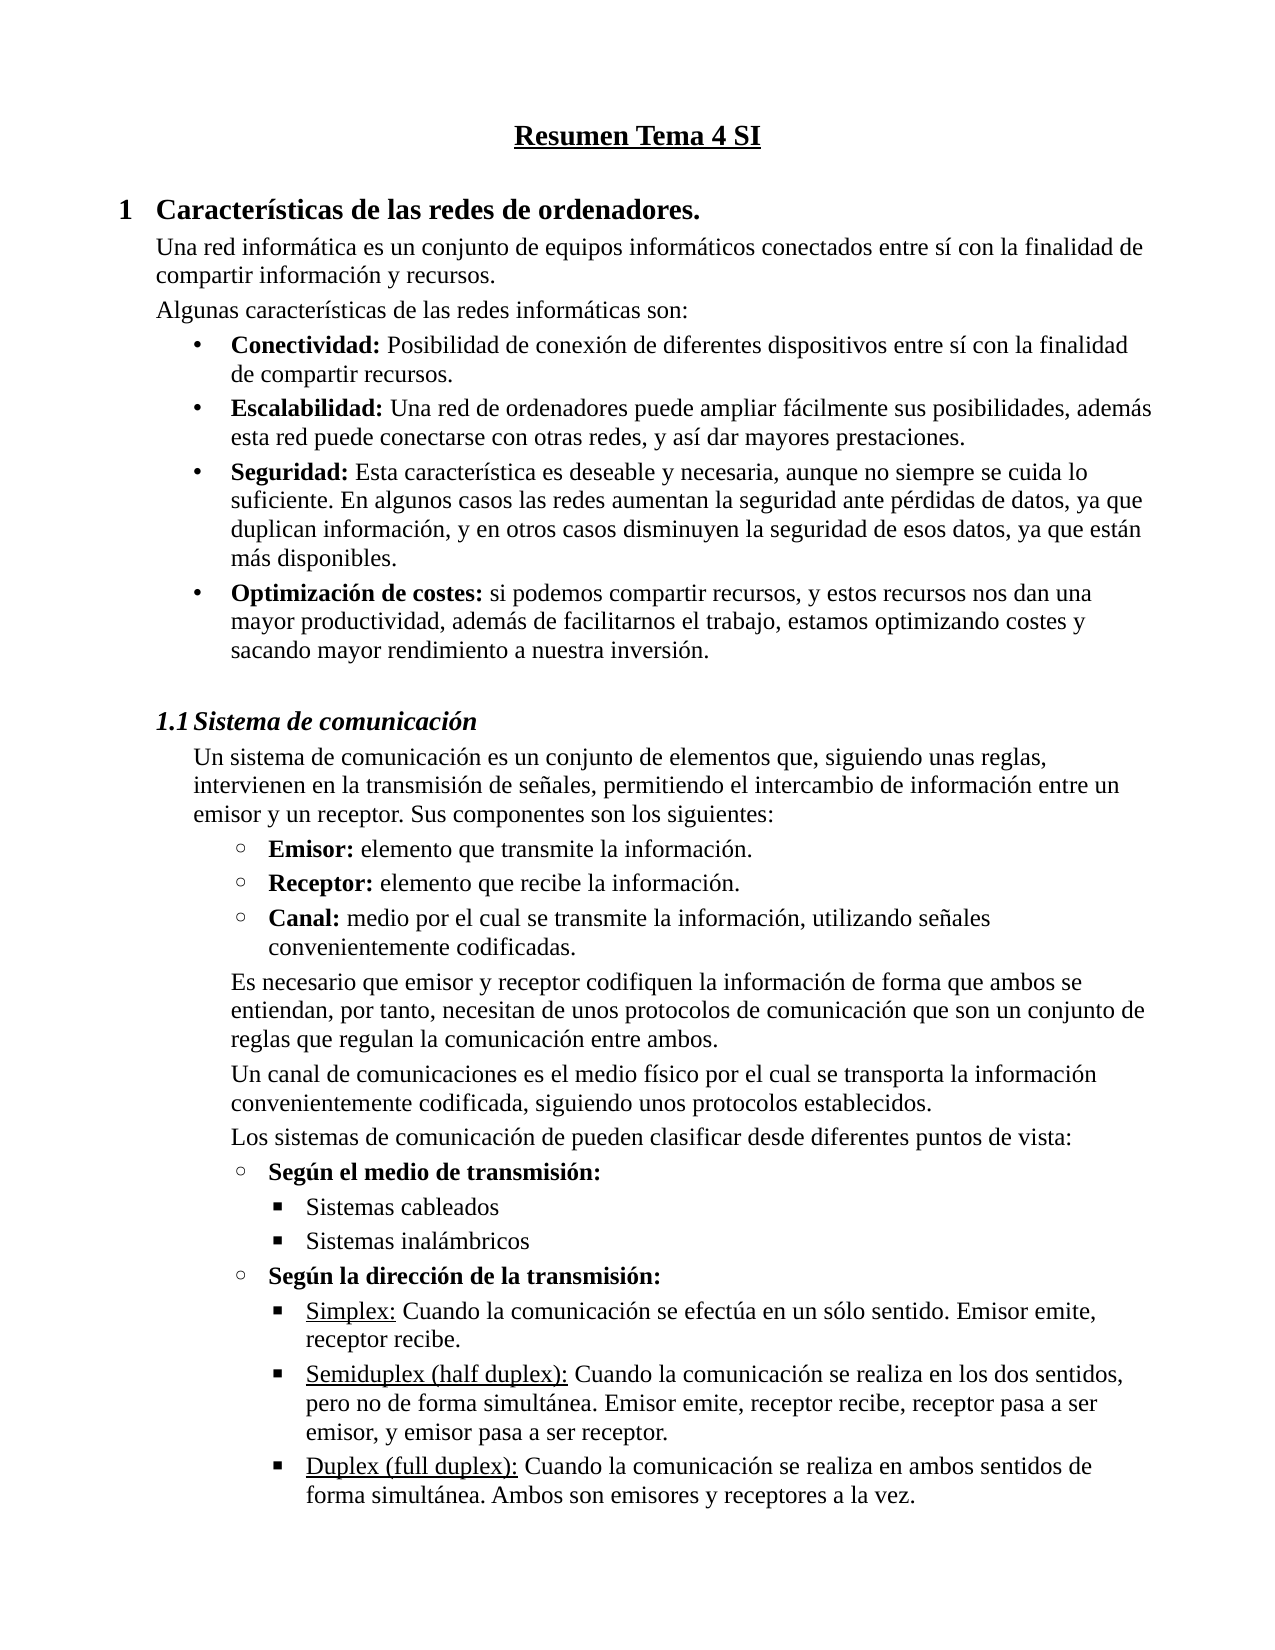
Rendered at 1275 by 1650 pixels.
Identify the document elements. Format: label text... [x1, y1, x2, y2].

list Sistema de comunicación [156, 704, 1157, 736]
list Una red informática es un conjunto de equipos informáticos conectados entre sí con la finalidad de compartir información y recursos. [118, 232, 1157, 289]
list Algunas características de las redes informáticas son: [118, 295, 1157, 324]
list Canal: medio por el cual se transmite la información, utilizando señales convenientemente codificadas. [231, 903, 1157, 961]
list Sistemas inalámbricos [268, 1226, 1157, 1255]
list Emisor: elemento que transmite la información. [231, 834, 1157, 863]
list Simplex: Cuando la comunicación se efectúa en un sólo sentido. Emisor emite, receptor recibe. [268, 1296, 1157, 1353]
list Es necesario que emisor y receptor codifiquen la información de forma que ambos se entiendan, por tanto, necesitan de unos protocolos de comunicación que son un conjunto de reglas que regulan la comunicación entre ambos. [193, 967, 1157, 1053]
list Conectividad: Posibilidad de conexión de diferentes dispositivos entre sí con la finalidad de compartir recursos. [193, 330, 1157, 387]
list Sistemas cableados [268, 1192, 1157, 1220]
list Duplex (full duplex): Cuando la comunicación se realiza en ambos sentidos de forma simultánea. Ambos son emisores y receptores a la vez. [268, 1451, 1157, 1509]
list Optimización de costes: si podemos compartir recursos, y estos recursos nos dan una mayor productividad, además de facilitarnos el trabajo, estamos optimizando costes y sacando mayor rendimiento a nuestra inversión. [193, 578, 1157, 664]
list Receptor: elemento que recibe la información. [231, 868, 1157, 897]
text Resumen Tema 4 SI [118, 118, 1157, 152]
list Un canal de comunicaciones es el medio físico por el cual se transporta la información convenientemente codificada, siguiendo unos protocolos establecidos. [193, 1059, 1157, 1116]
list Según la dirección de la transmisión: [231, 1261, 1157, 1290]
list Semiduplex (half duplex): Cuando la comunicación se realiza en los dos sentidos, pero no de forma simultánea. Emisor emite, receptor recibe, receptor pasa a ser emisor, y emisor pasa a ser receptor. [268, 1359, 1157, 1445]
list Escalabilidad: Una red de ordenadores puede ampliar fácilmente sus posibilidades, además esta red puede conectarse con otras redes, y así dar mayores prestaciones. [193, 393, 1157, 451]
list Seguridad: Esta característica es deseable y necesaria, aunque no siempre se cuida lo suficiente. En algunos casos las redes aumentan la seguridad ante pérdidas de datos, ya que duplican información, y en otros casos disminuyen la seguridad de esos datos, ya que están más disponibles. [193, 457, 1157, 572]
list Según el medio de transmisión: [231, 1157, 1157, 1186]
list Un sistema de comunicación es un conjunto de elementos que, siguiendo unas reglas, intervienen en la transmisión de señales, permitiendo el intercambio de información entre un emisor y un receptor. Sus componentes son los siguientes: [156, 742, 1157, 828]
list Los sistemas de comunicación de pueden clasificar desde diferentes puntos de vista: [193, 1122, 1157, 1151]
list Características de las redes de ordenadores. [118, 192, 1157, 226]
